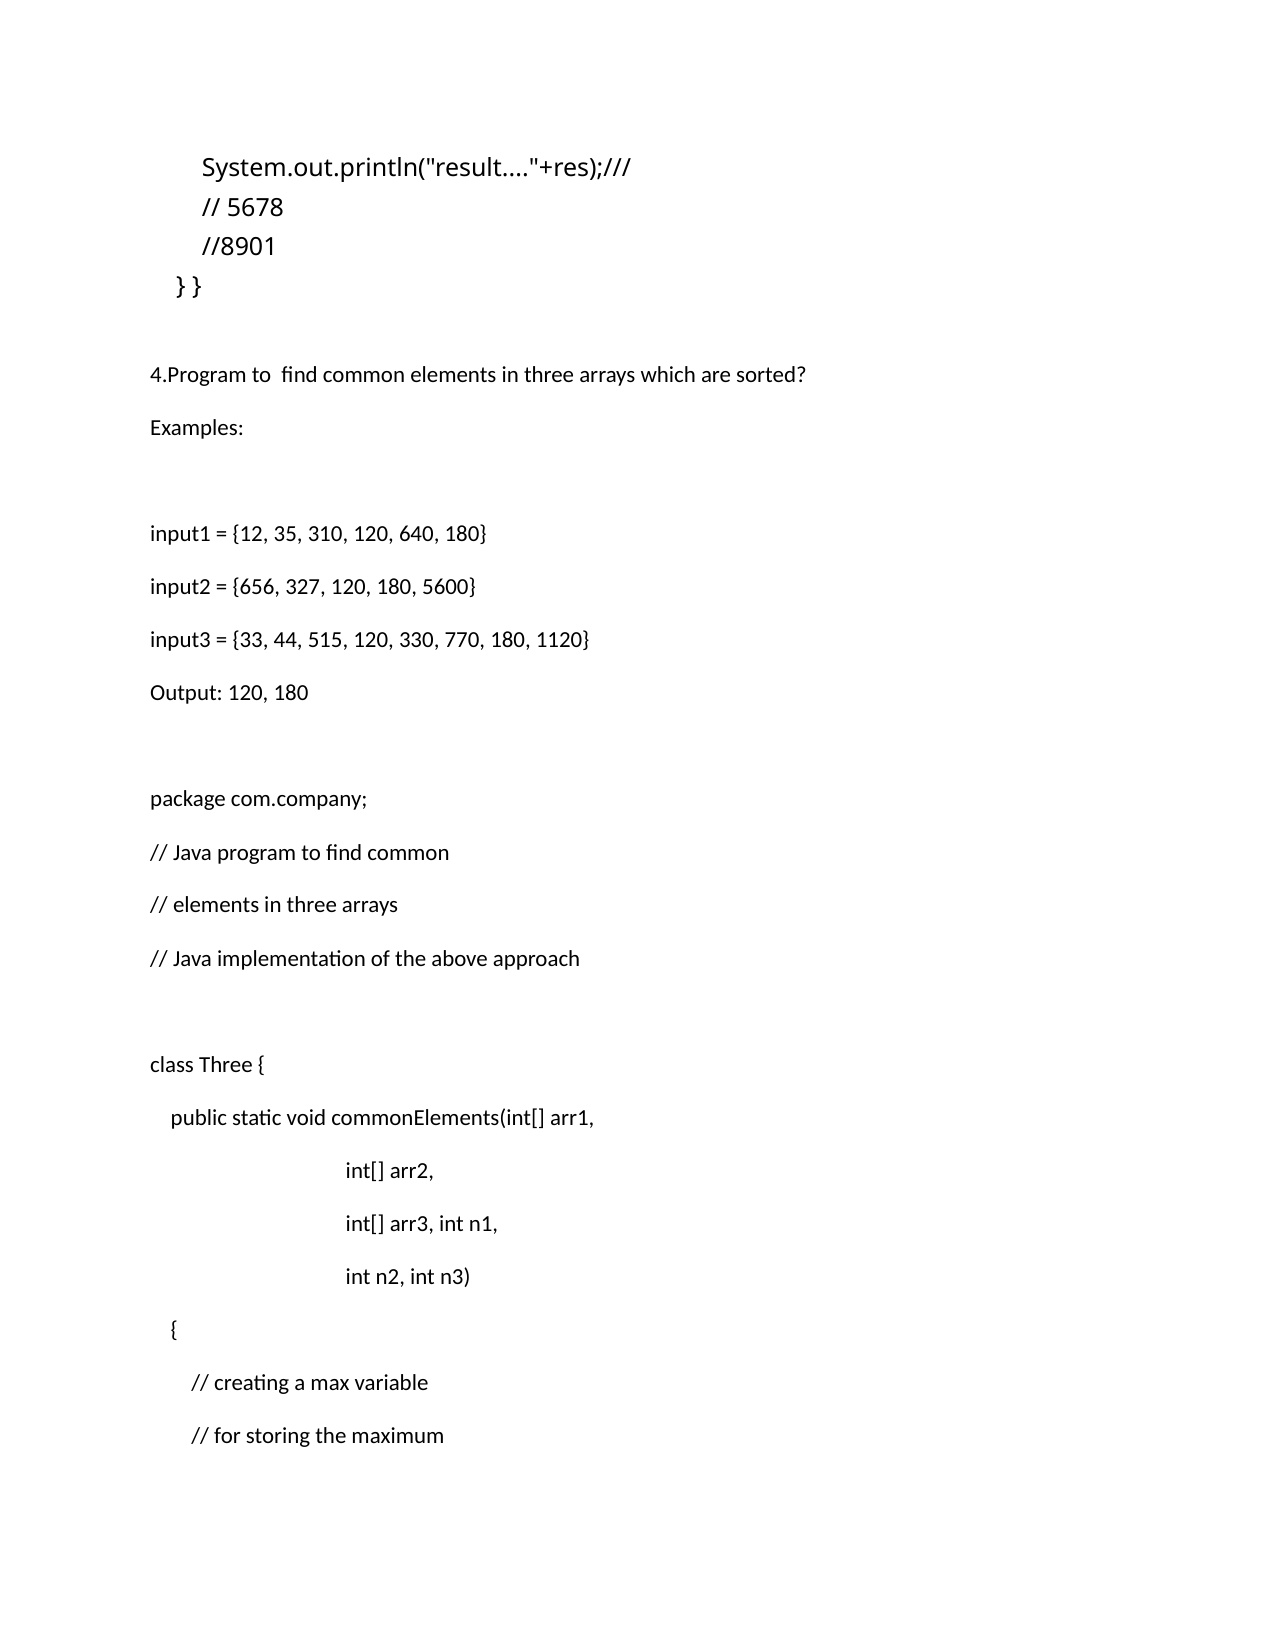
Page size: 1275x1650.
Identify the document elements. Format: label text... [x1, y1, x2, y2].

text int[] arr3, int n1, [150, 1209, 1125, 1237]
text input1 = {12, 35, 310, 120, 640, 180} [150, 519, 1125, 547]
text // Java implementation of the above approach [150, 944, 1125, 972]
text 4.Program to find common elements in three arrays which are sorted? [150, 360, 1125, 388]
text // for storing the maximum [150, 1421, 1125, 1449]
text // creating a max variable [150, 1368, 1125, 1396]
text Output: 120, 180 [150, 678, 1125, 707]
text { [150, 1315, 1125, 1343]
text // elements in three arrays [150, 891, 1125, 919]
text System.out.println("result...."+res);/// // 5678 //8901 }​​​​​ }​​​​​ [150, 150, 1125, 341]
text Examples: [150, 413, 1125, 441]
text input2 = {656, 327, 120, 180, 5600} [150, 572, 1125, 601]
text // Java program to find common [150, 838, 1125, 866]
text input3 = {33, 44, 515, 120, 330, 770, 180, 1120} [150, 626, 1125, 653]
text class Three { [150, 1050, 1125, 1078]
text int n2, int n3) [150, 1262, 1125, 1290]
text int[] arr2, [150, 1156, 1125, 1184]
text public static void commonElements(int[] arr1, [150, 1103, 1125, 1131]
text package com.company; [150, 784, 1125, 813]
